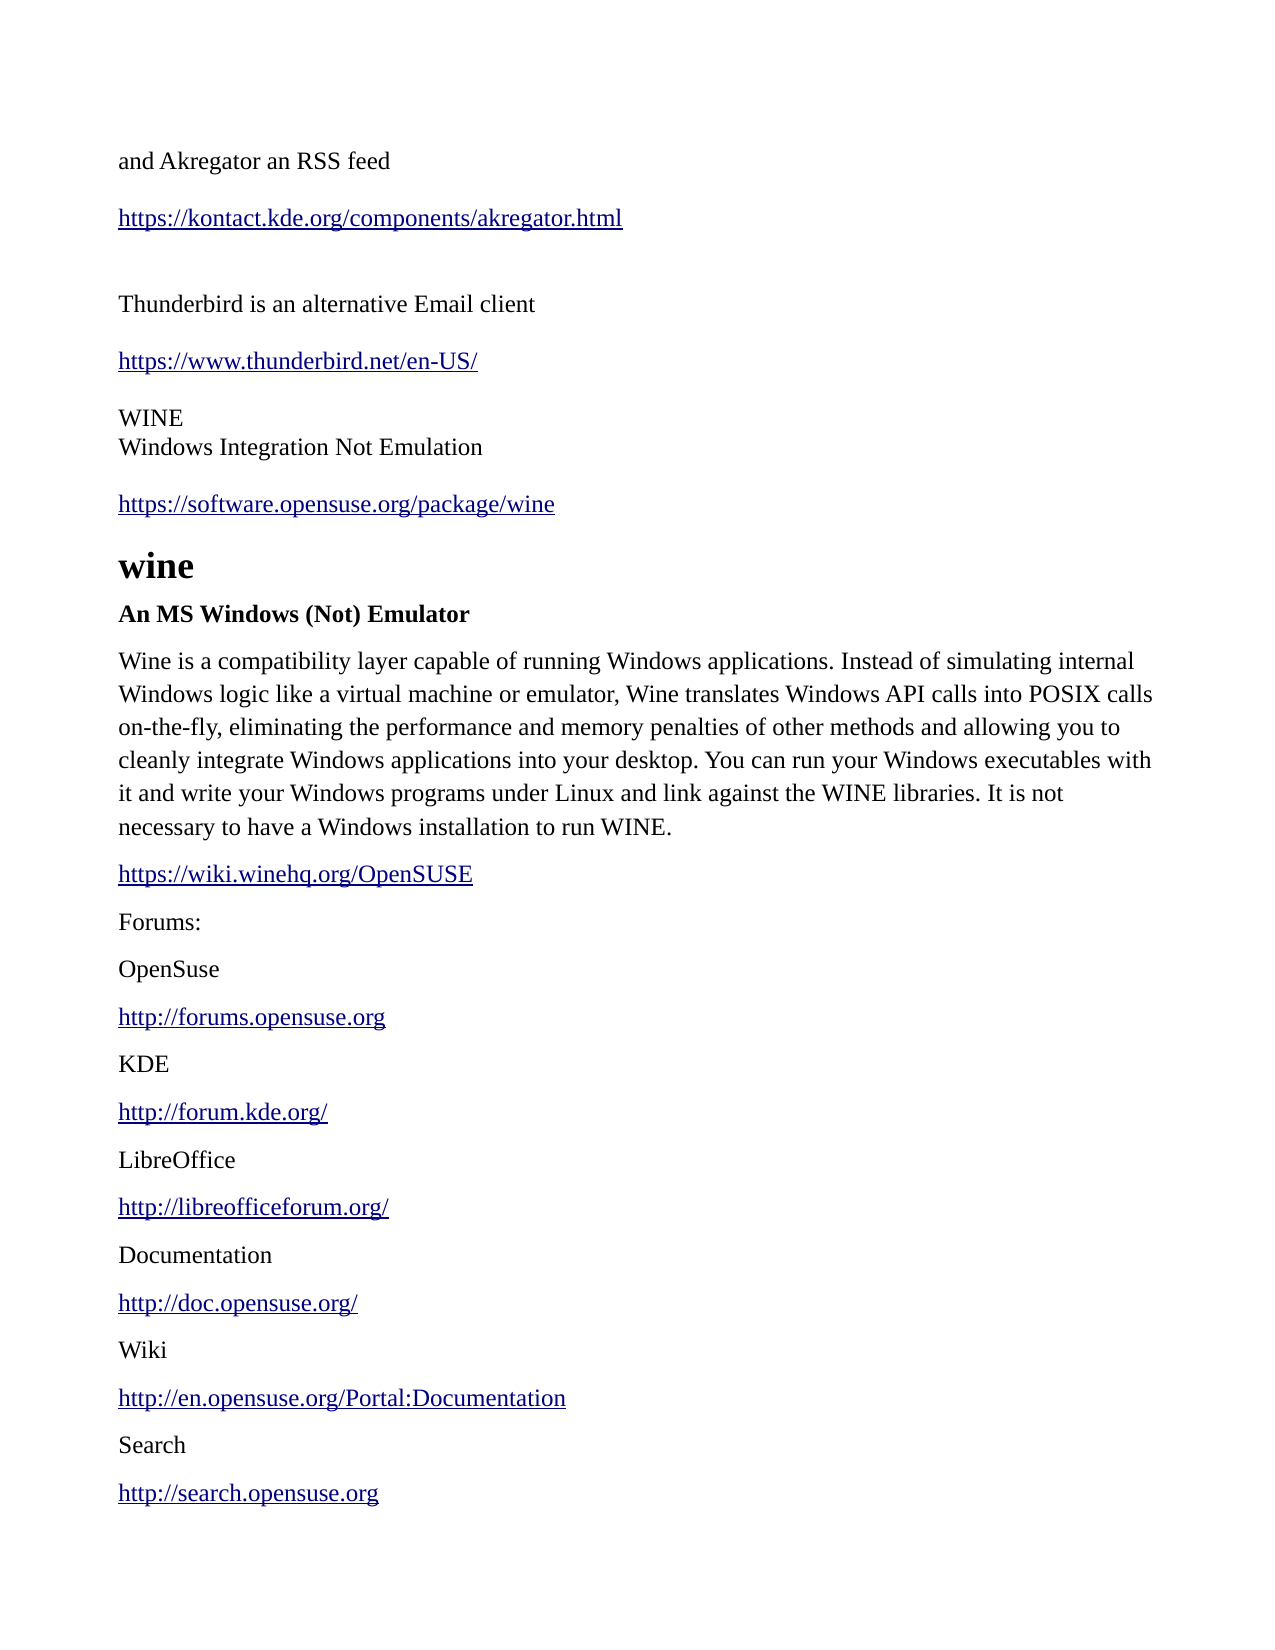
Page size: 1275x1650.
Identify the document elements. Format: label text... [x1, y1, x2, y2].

text An MS Windows (Not) Emulator [118, 599, 1157, 628]
text http://forum.kde.org/ [118, 1097, 1157, 1126]
text https://kontact.kde.org/components/akregator.html [118, 203, 1157, 232]
text and Akregator an RSS feed [118, 146, 1157, 175]
text http://en.opensuse.org/Portal:Documentation [118, 1383, 1157, 1412]
text https://software.opensuse.org/package/wine [118, 489, 1157, 518]
text Wine is a compatibility layer capable of running Windows applications. Instead of simulating internal Windows logic like a virtual machine or emulator, Wine translates Windows API calls into POSIX calls on-the-fly, eliminating the performance and memory penalties of other methods and allowing you to cleanly integrate Windows applications into your desktop. You can run your Windows executables with it and write your Windows programs under Linux and link against the WINE libraries. It is not necessary to have a Windows installation to run WINE. [118, 646, 1157, 840]
text https://wiki.winehq.org/OpenSUSE [118, 859, 1157, 888]
text http://doc.opensuse.org/ [118, 1288, 1157, 1316]
text LibreOffice [118, 1145, 1157, 1173]
text http://libreofficeforum.org/ [118, 1192, 1157, 1221]
text Documentation [118, 1240, 1157, 1269]
text KDE [118, 1049, 1157, 1078]
text http://search.opensuse.org [118, 1478, 1157, 1507]
text Forums: [118, 907, 1157, 936]
text OpenSuse [118, 954, 1157, 983]
text https://www.thunderbird.net/en-US/ [118, 346, 1157, 375]
subtitle wine [118, 543, 1157, 586]
text Windows Integration Not Emulation [118, 432, 1157, 461]
text Thunderbird is an alternative Email client [118, 289, 1157, 318]
text http://forums.opensuse.org [118, 1002, 1157, 1031]
text Search [118, 1430, 1157, 1459]
text Wiki [118, 1335, 1157, 1364]
text WINE [118, 403, 1157, 432]
